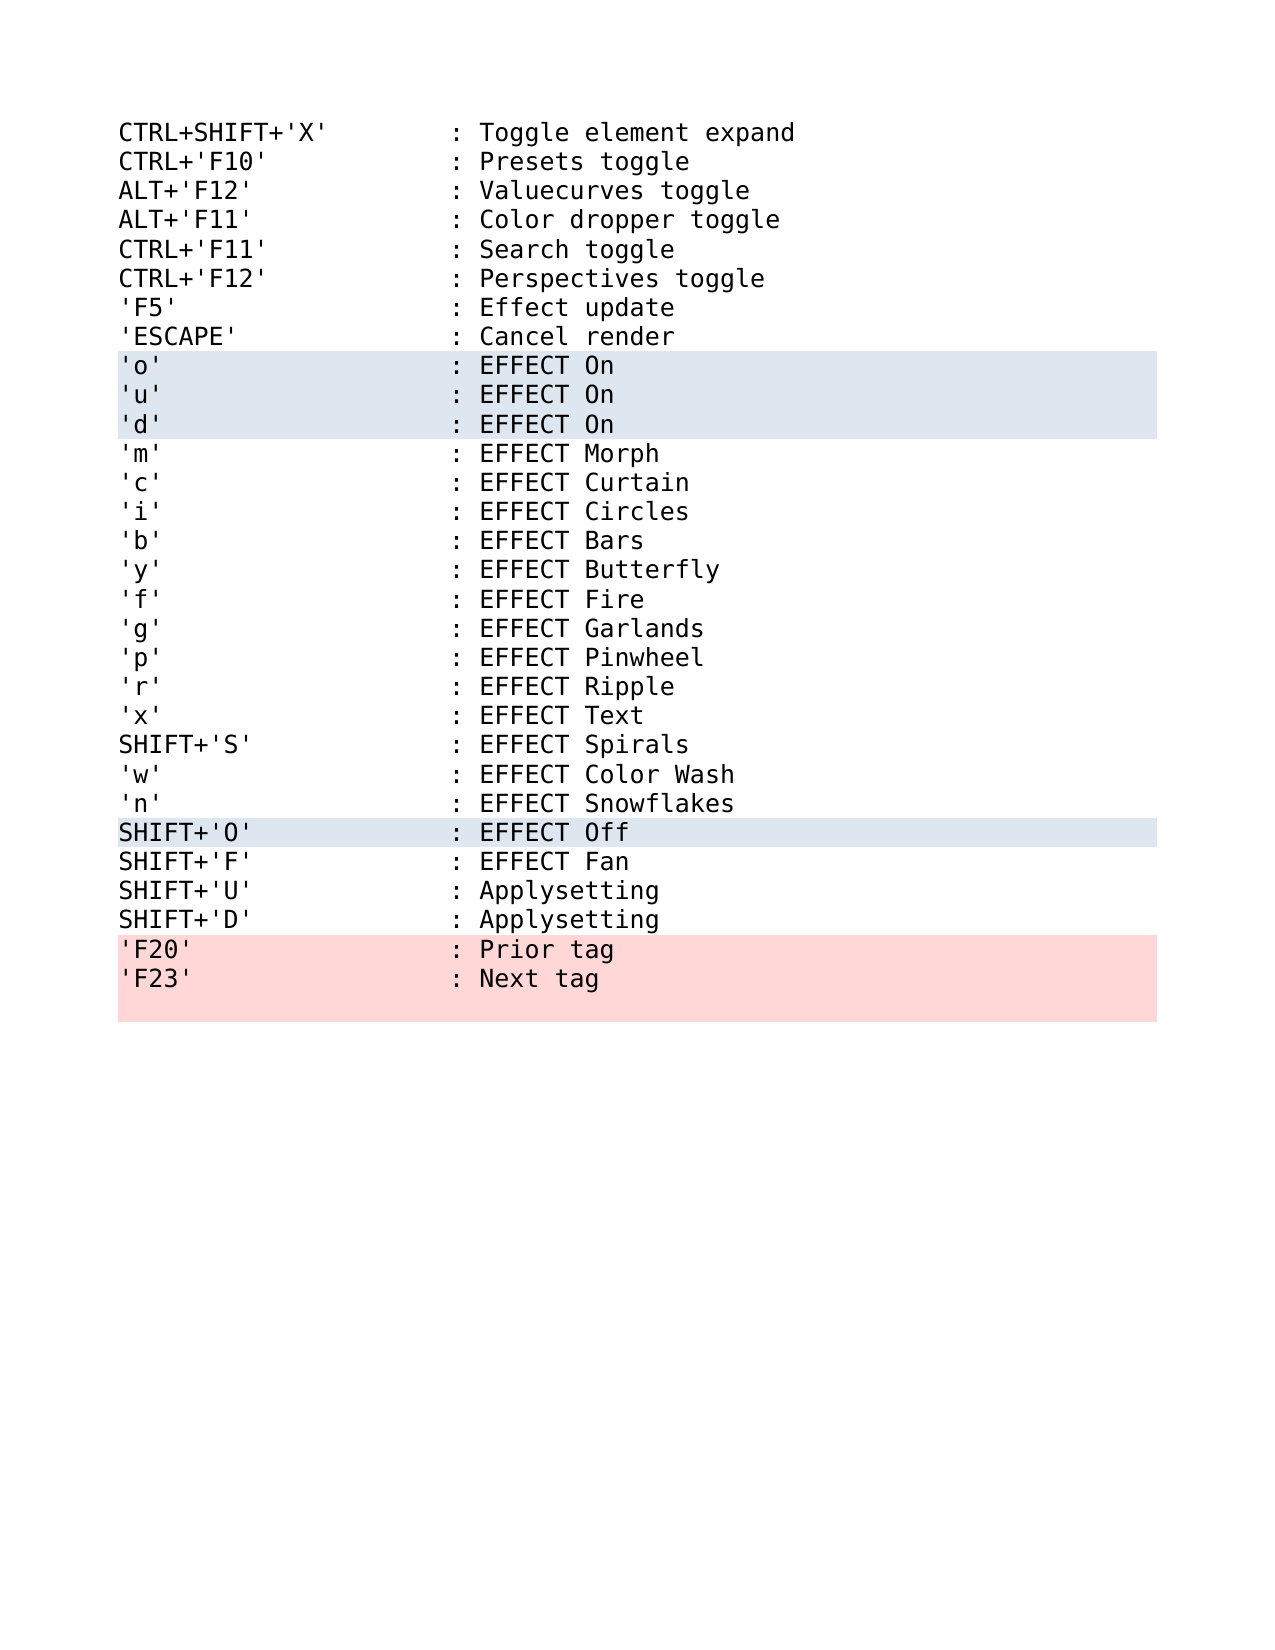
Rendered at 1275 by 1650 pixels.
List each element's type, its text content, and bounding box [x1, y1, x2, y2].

text ALT+'F12' : Valuecurves toggle [118, 176, 1157, 206]
text 'd' : EFFECT On [118, 410, 1157, 439]
text 'o' : EFFECT On [118, 351, 1157, 381]
text SHIFT+'U' : Applysetting [118, 876, 1157, 906]
text 'g' : EFFECT Garlands [118, 614, 1157, 643]
text 'i' : EFFECT Circles [118, 497, 1157, 526]
text 'x' : EFFECT Text [118, 701, 1157, 731]
text 'b' : EFFECT Bars [118, 526, 1157, 556]
text 'F20' : Prior tag [118, 935, 1157, 964]
text SHIFT+'F' : EFFECT Fan [118, 847, 1157, 876]
text 'f' : EFFECT Fire [118, 585, 1157, 614]
text 'r' : EFFECT Ripple [118, 672, 1157, 701]
text SHIFT+'S' : EFFECT Spirals [118, 731, 1157, 760]
text CTRL+SHIFT+'X' : Toggle element expand [118, 118, 1157, 147]
text ALT+'F11' : Color dropper toggle [118, 206, 1157, 235]
text 'w' : EFFECT Color Wash [118, 760, 1157, 789]
text 'F23' : Next tag [118, 964, 1157, 993]
text 'm' : EFFECT Morph [118, 439, 1157, 468]
text 'y' : EFFECT Butterfly [118, 556, 1157, 585]
text 'ESCAPE' : Cancel render [118, 322, 1157, 351]
text 'u' : EFFECT On [118, 381, 1157, 410]
text 'F5' : Effect update [118, 293, 1157, 322]
text CTRL+'F11' : Search toggle [118, 235, 1157, 264]
text SHIFT+'O' : EFFECT Off [118, 818, 1157, 847]
text CTRL+'F12' : Perspectives toggle [118, 264, 1157, 293]
text 'c' : EFFECT Curtain [118, 468, 1157, 497]
text 'p' : EFFECT Pinwheel [118, 643, 1157, 672]
text SHIFT+'D' : Applysetting [118, 906, 1157, 935]
text 'n' : EFFECT Snowflakes [118, 789, 1157, 818]
text CTRL+'F10' : Presets toggle [118, 147, 1157, 176]
